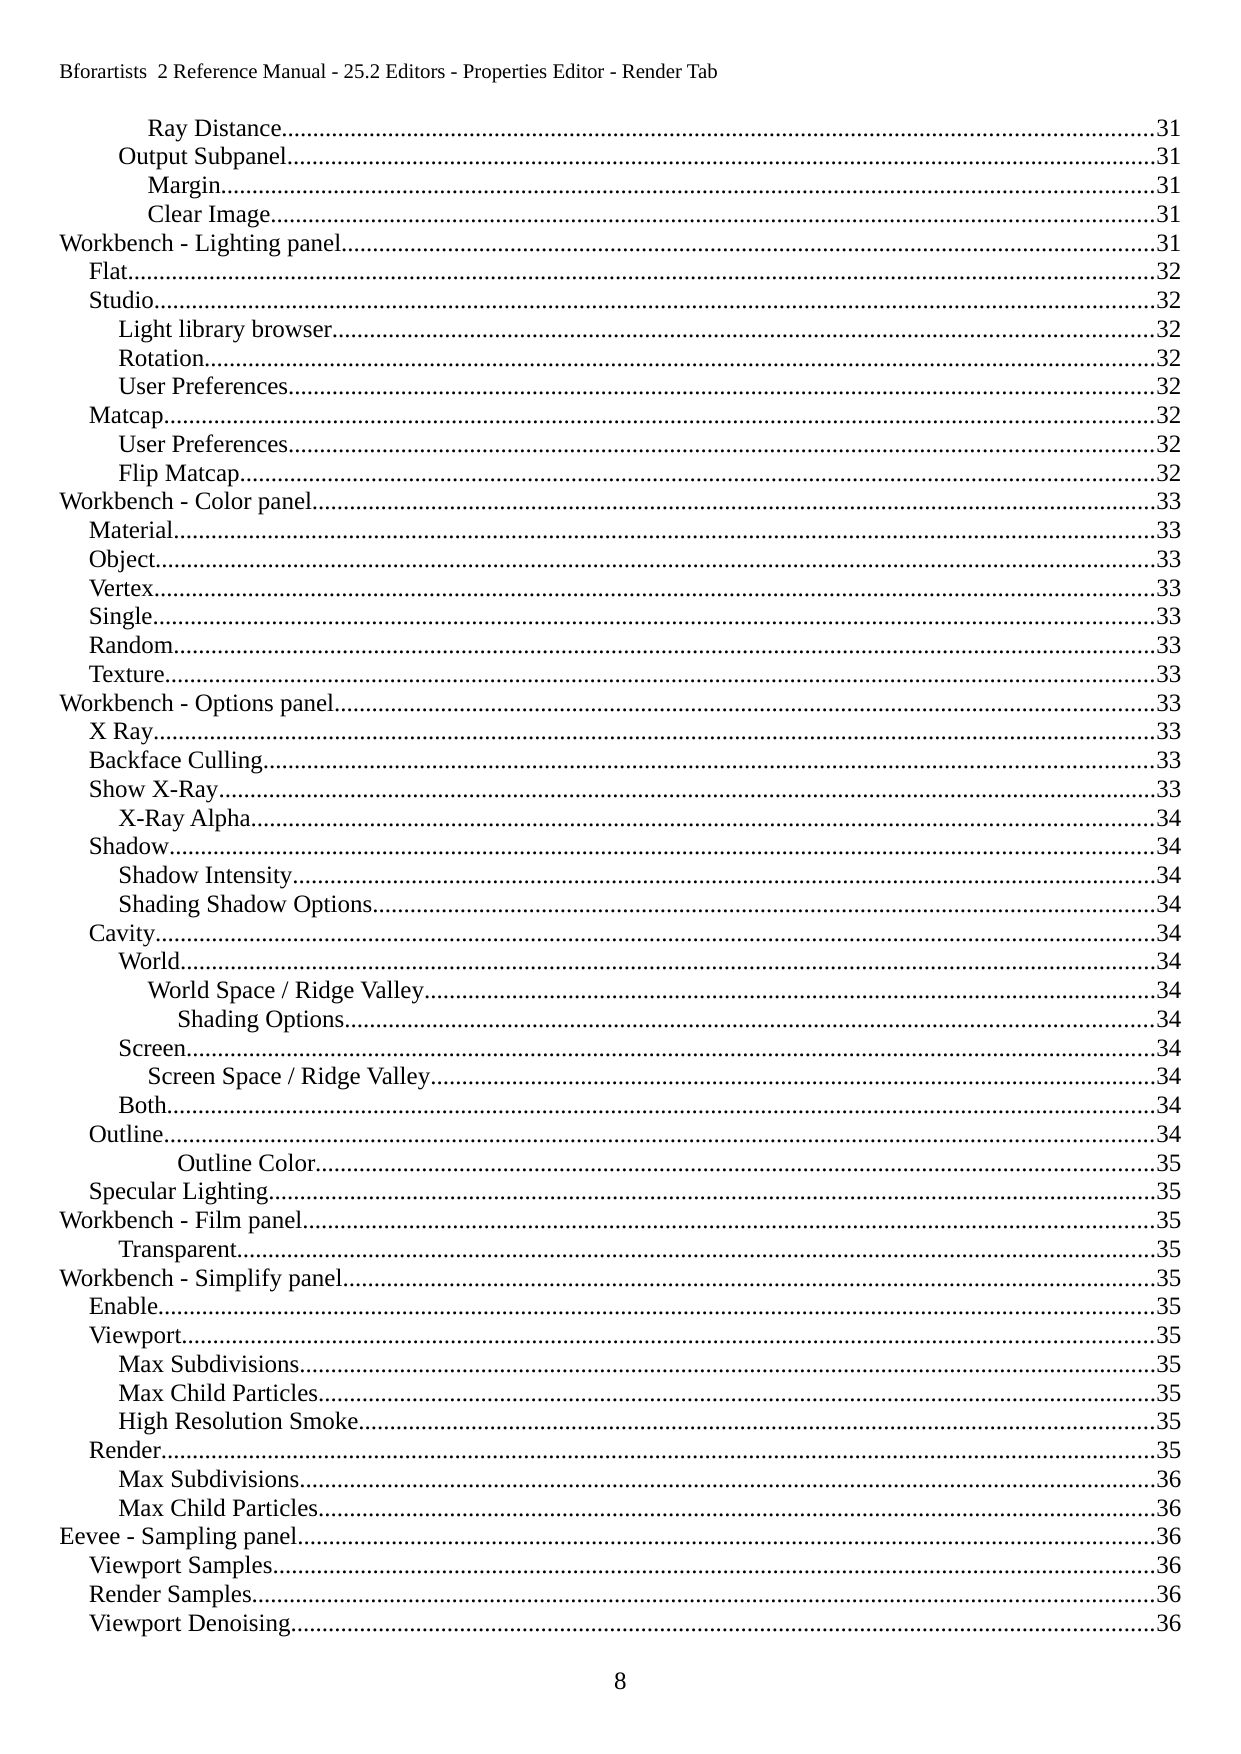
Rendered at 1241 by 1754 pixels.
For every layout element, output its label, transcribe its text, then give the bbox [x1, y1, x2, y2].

text Flip Matcap 32 [118, 458, 1181, 486]
text Viewport 35 [88, 1320, 1181, 1349]
text Workbench - Color panel 33 [59, 486, 1181, 515]
text Studio 32 [88, 285, 1181, 314]
text Ray Distance 31 [147, 113, 1181, 141]
text Max Subdivisions 35 [118, 1349, 1181, 1378]
text Render 35 [88, 1435, 1181, 1464]
text Enable 35 [88, 1291, 1181, 1320]
text Workbench - Lighting panel 31 [59, 228, 1181, 256]
text X-Ray Alpha 34 [118, 803, 1181, 831]
text Workbench - Simplify panel 35 [59, 1263, 1181, 1291]
text Output Subpanel 31 [118, 141, 1181, 170]
text Max Child Particles 35 [118, 1378, 1181, 1406]
text Both 34 [118, 1090, 1181, 1119]
text Matcap 32 [88, 400, 1181, 429]
text Workbench - Options panel 33 [59, 688, 1181, 716]
text Transparent 35 [118, 1234, 1181, 1263]
text Render Samples 36 [88, 1579, 1181, 1608]
text Viewport Samples 36 [88, 1550, 1181, 1579]
text Screen Space / Ridge Valley 34 [147, 1061, 1181, 1090]
text Outline Color 35 [177, 1148, 1181, 1176]
text World Space / Ridge Valley 34 [147, 975, 1181, 1004]
text Flat 32 [88, 256, 1181, 285]
text User Preferences 32 [118, 429, 1181, 458]
text Screen 34 [118, 1033, 1181, 1061]
text Light library browser 32 [118, 314, 1181, 343]
text Shading Shadow Options 34 [118, 889, 1181, 918]
text Show X-Ray 33 [88, 774, 1181, 803]
text Vertex 33 [88, 573, 1181, 601]
text User Preferences 32 [118, 371, 1181, 400]
text Backface Culling 33 [88, 745, 1181, 774]
text Max Child Particles 36 [118, 1493, 1181, 1521]
text Outline 34 [88, 1119, 1181, 1148]
text Random 33 [88, 630, 1181, 659]
text Specular Lighting 35 [88, 1176, 1181, 1205]
text Cavity 34 [88, 918, 1181, 946]
text World 34 [118, 946, 1181, 975]
text Single 33 [88, 601, 1181, 630]
text High Resolution Smoke 35 [118, 1406, 1181, 1435]
text Texture 33 [88, 659, 1181, 688]
text Shadow 34 [88, 831, 1181, 860]
text X Ray 33 [88, 716, 1181, 745]
text Object 33 [88, 544, 1181, 573]
text Clear Image 31 [147, 199, 1181, 228]
text Margin 31 [147, 170, 1181, 199]
text Rotation 32 [118, 343, 1181, 371]
text Shading Options 34 [177, 1004, 1181, 1033]
text Eevee - Sampling panel 36 [59, 1521, 1181, 1550]
text Workbench - Film panel 35 [59, 1205, 1181, 1234]
text Viewport Denoising 36 [88, 1608, 1181, 1636]
text Shadow Intensity 34 [118, 860, 1181, 889]
text Material 33 [88, 515, 1181, 544]
text Max Subdivisions 36 [118, 1464, 1181, 1493]
